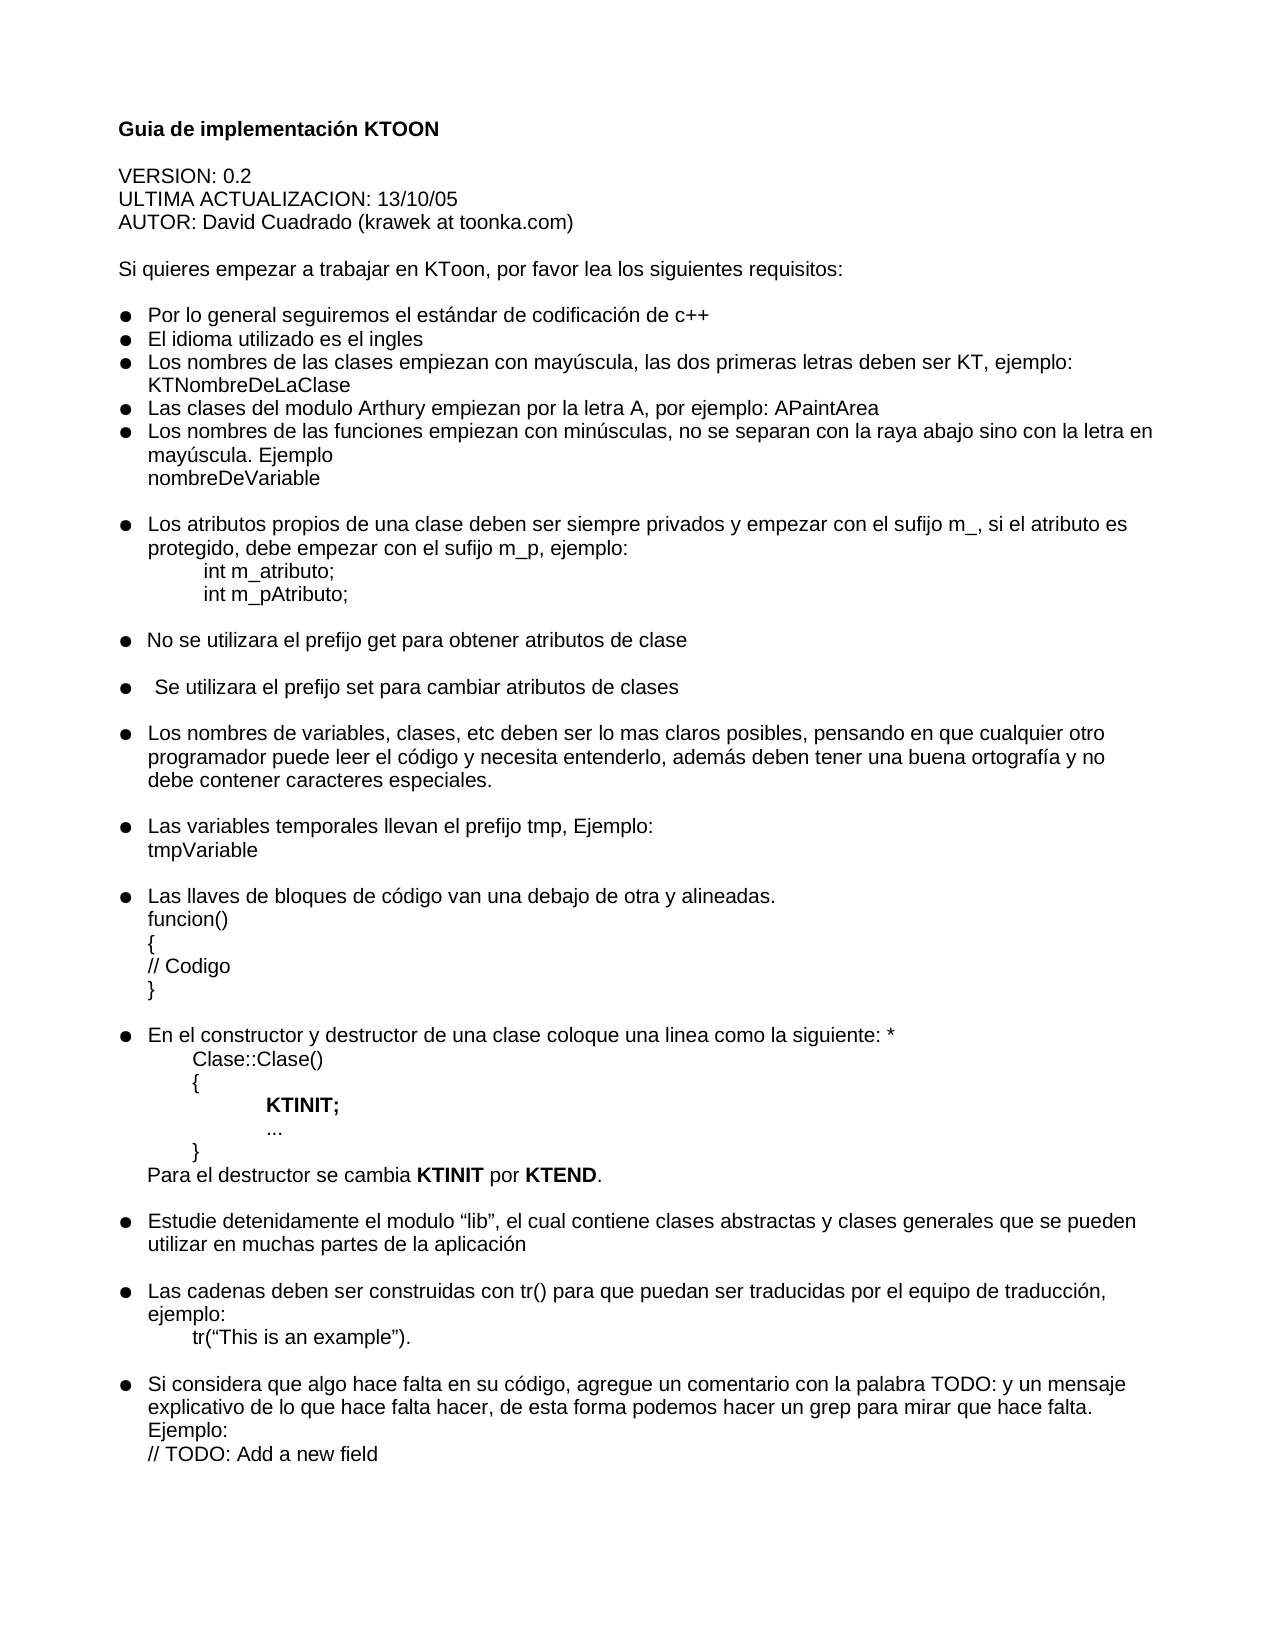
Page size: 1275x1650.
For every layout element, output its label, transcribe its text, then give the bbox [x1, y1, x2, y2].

text Si quieres empezar a trabajar en KToon, por favor lea los siguientes requisitos: [118, 257, 1157, 281]
text Clase::Clase() [118, 1047, 1157, 1071]
list Los nombres de las funciones empiezan con minúsculas, no se separan con la raya abajo sino con la letra en mayúscula. Ejemplo [118, 420, 1157, 467]
list Las variables temporales llevan el prefijo tmp, Ejemplo: [118, 815, 1157, 838]
list nombreDeVariable [118, 467, 1157, 490]
text int m_atributo; [118, 559, 1157, 583]
list { [118, 931, 1157, 954]
text AUTOR: David Cuadrado (krawek at toonka.com) [118, 211, 1157, 234]
text VERSION: 0.2 [118, 164, 1157, 188]
list // Codigo [118, 954, 1157, 978]
list Estudie detenidamente el modulo “lib”, el cual contiene clases abstractas y clases generales que se pueden utilizar en muchas partes de la aplicación [118, 1210, 1157, 1256]
list El idioma utilizado es el ingles [118, 327, 1157, 350]
text KTINIT; [118, 1094, 1157, 1117]
list En el constructor y destructor de una clase coloque una linea como la siguiente: * [118, 1024, 1157, 1047]
list Los atributos propios de una clase deben ser siempre privados y empezar con el sufijo m_, si el atributo es protegido, debe empezar con el sufijo m_p, ejemplo: [118, 513, 1157, 559]
list } [118, 978, 1157, 1001]
list Las clases del modulo Arthury empiezan por la letra A, por ejemplo: APaintArea [118, 397, 1157, 420]
text Guia de implementación KTOON [118, 118, 1157, 141]
list Las llaves de bloques de código van una debajo de otra y alineadas. [118, 885, 1157, 908]
list Si considera que algo hace falta en su código, agregue un comentario con la palabra TODO: y un mensaje explicativo de lo que hace falta hacer, de esta forma podemos hacer un grep para mirar que hace falta. Ejemplo: [118, 1372, 1157, 1442]
list tmpVariable [118, 838, 1157, 861]
list Por lo general seguiremos el estándar de codificación de c++ [118, 304, 1157, 327]
list Se utilizara el prefijo set para cambiar atributos de clases [118, 676, 1157, 699]
list Las cadenas deben ser construidas con tr() para que puedan ser traducidas por el equipo de traducción, ejemplo: [118, 1279, 1157, 1326]
text } [118, 1140, 1157, 1163]
list funcion() [118, 908, 1157, 931]
list Los nombres de las clases empiezan con mayúscula, las dos primeras letras deben ser KT, ejemplo: KTNombreDeLaClase [118, 350, 1157, 397]
text Para el destructor se cambia KTINIT por KTEND. [118, 1163, 1157, 1187]
text ... [118, 1117, 1157, 1140]
text { [118, 1071, 1157, 1094]
list Los nombres de variables, clases, etc deben ser lo mas claros posibles, pensando en que cualquier otro programador puede leer el código y necesita entenderlo, además deben tener una buena ortografía y no debe contener caracteres especiales. [118, 722, 1157, 792]
text tr(“This is an example”). [118, 1326, 1157, 1349]
list // TODO: Add a new field [118, 1442, 1157, 1465]
text int m_pAtributo; [118, 583, 1157, 606]
list No se utilizara el prefijo get para obtener atributos de clase [118, 629, 1157, 652]
text ULTIMA ACTUALIZACION: 13/10/05 [118, 188, 1157, 211]
